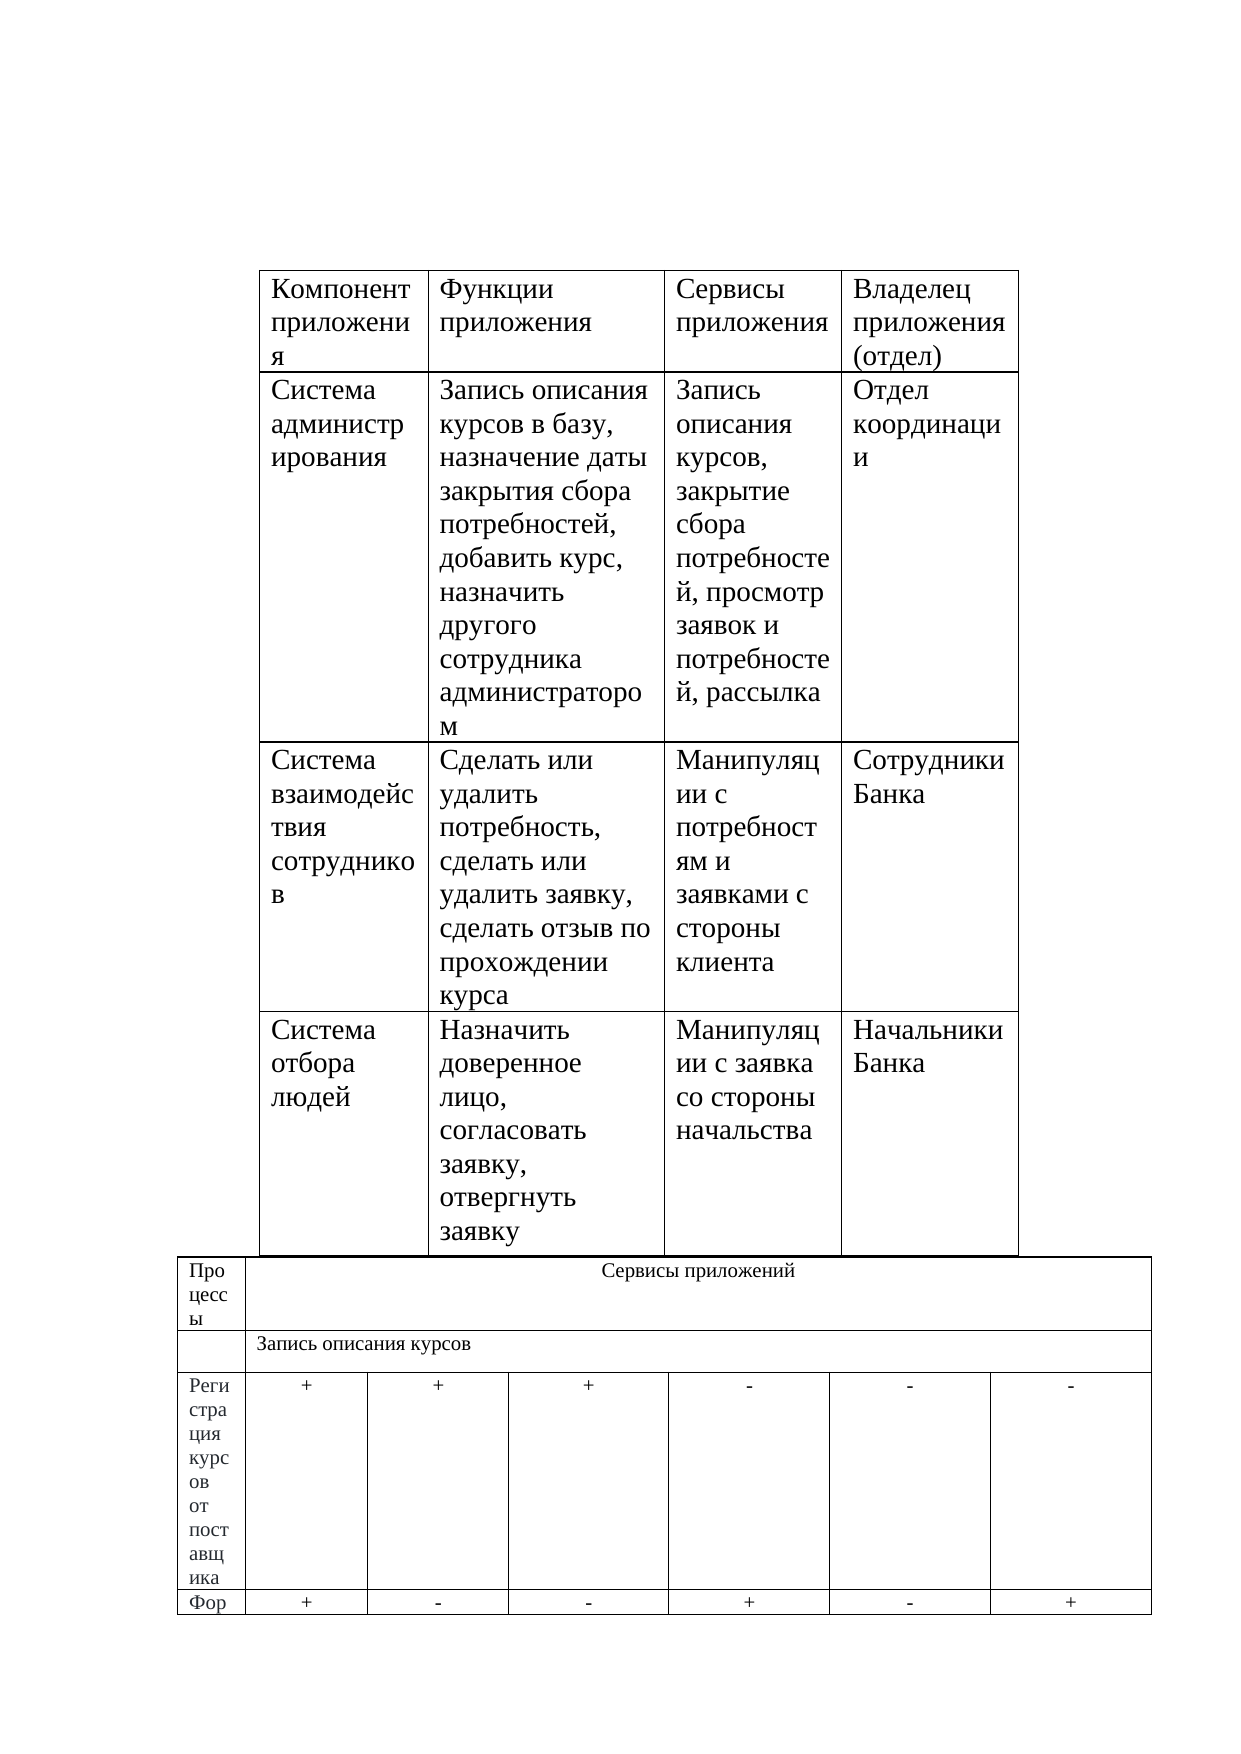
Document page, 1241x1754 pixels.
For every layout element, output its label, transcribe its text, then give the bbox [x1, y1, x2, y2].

table_cell Назначить доверенное лицо, согласовать заявку, отвергнуть заявку [429, 1012, 664, 1255]
table_cell - [830, 1373, 990, 1589]
table_cell - [368, 1590, 508, 1614]
table_cell + [991, 1590, 1151, 1614]
table_cell - [669, 1373, 829, 1589]
table_cell Запись описания курсов [246, 1331, 1151, 1372]
table_cell + [368, 1373, 508, 1589]
table_header Сервисы приложения [665, 271, 841, 371]
table_cell [178, 1331, 245, 1372]
table_cell Система администрирования [260, 373, 428, 741]
table_cell - [509, 1590, 668, 1614]
table_cell Сделать или удалить потребность, сделать или удалить заявку, сделать отзыв по прохождении курса [429, 743, 664, 1011]
table_cell Запись описания курсов в базу, назначение даты закрытия сбора потребностей, добавить курс, назначить другого сотрудника администратором [429, 373, 664, 741]
table_cell + [509, 1373, 668, 1589]
table_header Сервисы приложений [246, 1258, 1151, 1330]
table_cell Фор [178, 1590, 245, 1614]
table_cell Манипуляции с заявка со стороны начальства [665, 1012, 841, 1255]
table_cell Манипуляции с потребностям и заявками с стороны клиента [665, 743, 841, 1011]
table_cell - [830, 1590, 990, 1614]
table_header Функции приложения [429, 271, 664, 371]
table_header Компонент приложения [260, 271, 428, 371]
table_cell Начальники Банка [842, 1012, 1018, 1255]
table_cell Отдел координации [842, 373, 1018, 741]
table_cell - [991, 1373, 1151, 1589]
table_header Процессы [178, 1258, 245, 1330]
table_cell Система взаимодействия сотрудников [260, 743, 428, 1011]
table_cell Регистрация курсов от поставщика [178, 1373, 245, 1589]
table_cell Запись описания курсов, закрытие сбора потребностей, просмотр заявок и потребностей, рассылка [665, 373, 841, 741]
table_cell + [669, 1590, 829, 1614]
table_cell + [246, 1373, 367, 1589]
table_header Владелец приложения (отдел) [842, 271, 1018, 371]
table_cell Сотрудники Банка [842, 743, 1018, 1011]
table_cell + [246, 1590, 367, 1614]
table_cell Система отбора людей [260, 1012, 428, 1255]
